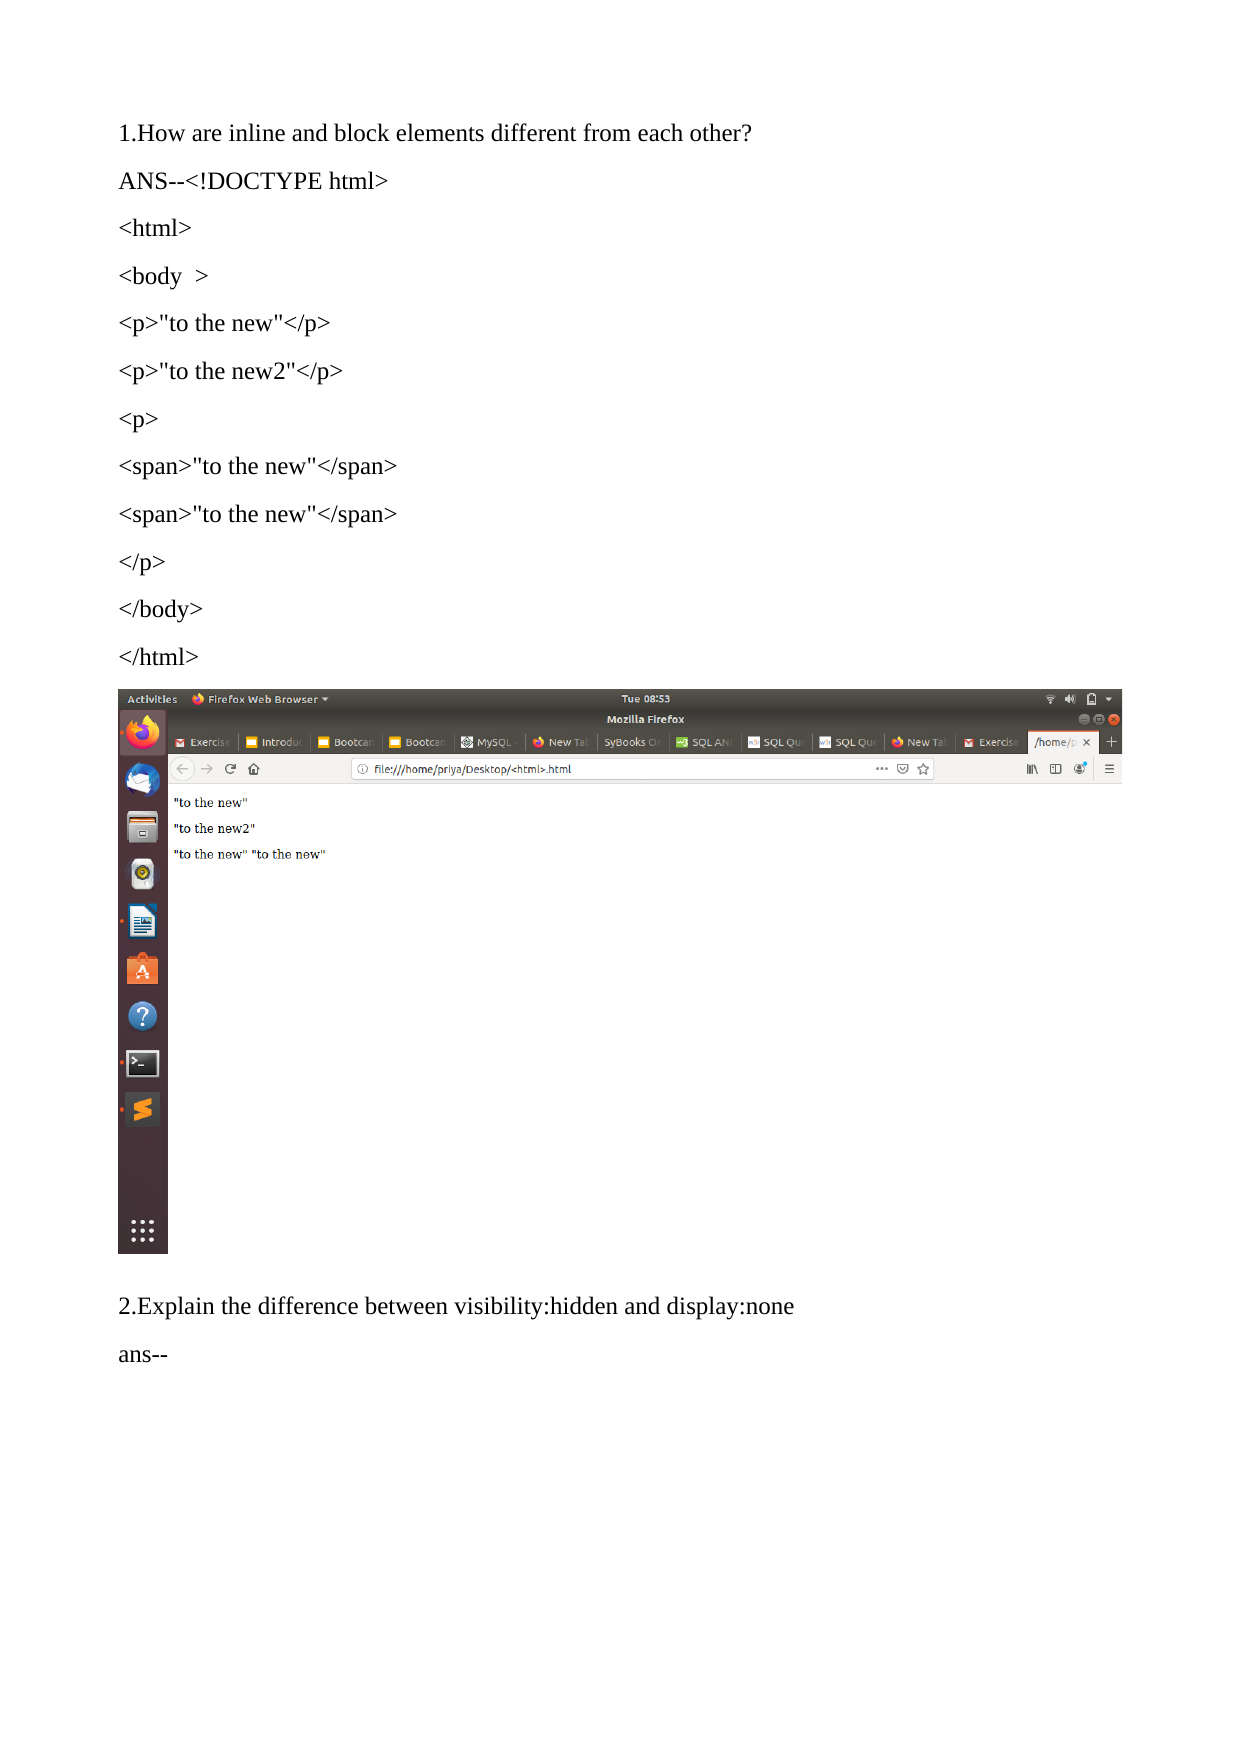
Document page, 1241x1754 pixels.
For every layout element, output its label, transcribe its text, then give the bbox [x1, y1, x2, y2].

text <span>"to the new"</span> [118, 499, 1122, 528]
text <p>"to the new2"</p> [118, 356, 1122, 385]
text 2.Explain the difference between visibility:hidden and display:none [118, 1254, 1122, 1320]
text </html> [118, 642, 1122, 671]
text <html> [118, 213, 1122, 242]
text <body > [118, 261, 1122, 290]
text <p> [118, 404, 1122, 432]
text ans-- [118, 1339, 1122, 1367]
text <span>"to the new"</span> [118, 451, 1122, 480]
text 1.How are inline and block elements different from each other? [118, 118, 1122, 147]
text <p>"to the new"</p> [118, 308, 1122, 337]
picture [118, 689, 1123, 1254]
text </p> [118, 547, 1122, 575]
text </body> [118, 594, 1122, 623]
text ANS--<!DOCTYPE html> [118, 166, 1122, 194]
